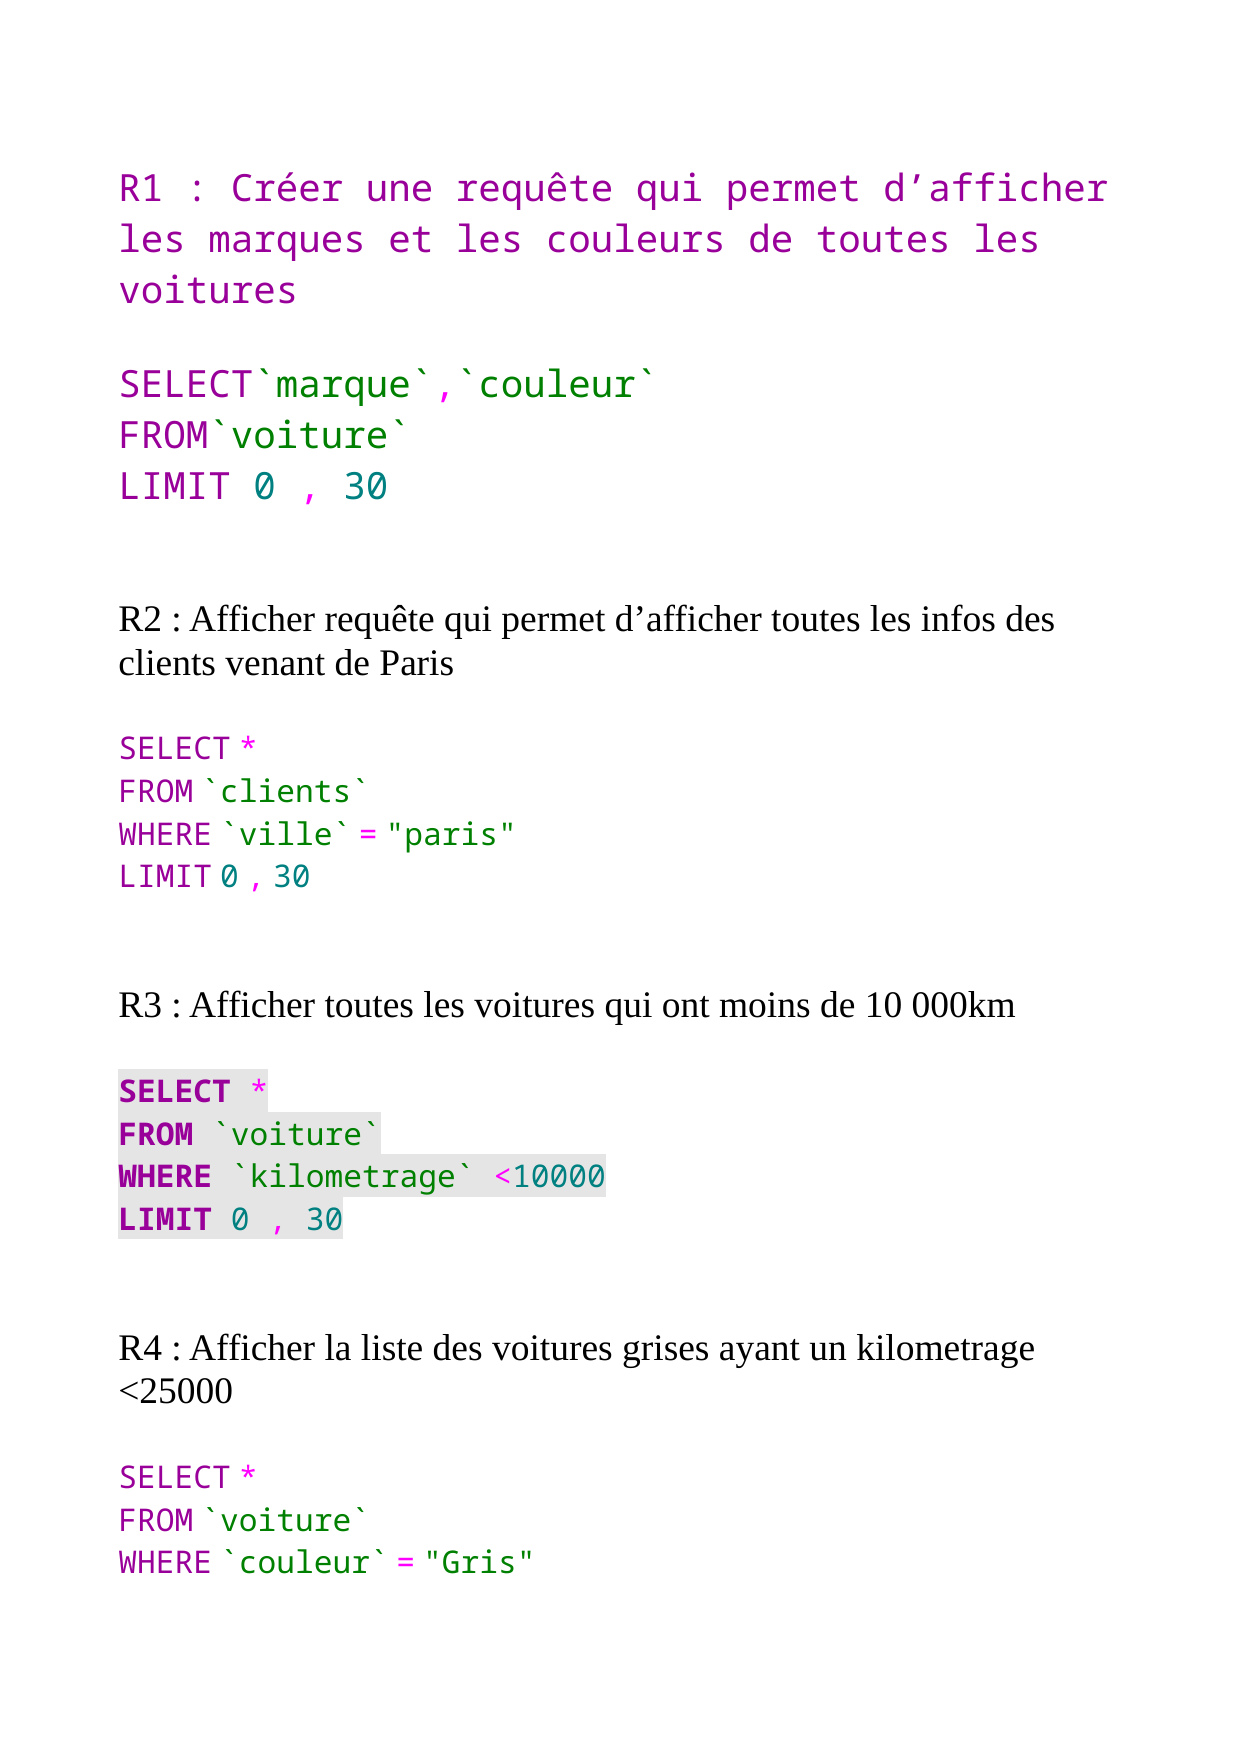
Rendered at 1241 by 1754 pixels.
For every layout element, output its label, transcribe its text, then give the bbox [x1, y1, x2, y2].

text SELECT * FROM `clients` WHERE `ville` = "paris" LIMIT 0 , 30 [118, 726, 1122, 897]
text R3 : Afficher toutes les voitures qui ont moins de 10 000km [118, 983, 1122, 1026]
text SELECT * FROM `voiture` WHERE `couleur` = "Gris" [118, 1455, 1122, 1583]
text SELECT`marque`,`couleur` FROM`voiture` LIMIT 0 , 30 [118, 357, 1122, 511]
text R2 : Afficher requête qui permet d’afficher toutes les infos des clients venant de Paris [118, 597, 1122, 683]
text SELECT * FROM `voiture` WHERE `kilometrage` <10000 LIMIT 0 , 30 [118, 1069, 1122, 1283]
text R1 : Créer une requête qui permet d’afficher les marques et les couleurs de toutes les voitures [118, 161, 1122, 314]
text R4 : Afficher la liste des voitures grises ayant un kilometrage <25000 [118, 1326, 1122, 1412]
